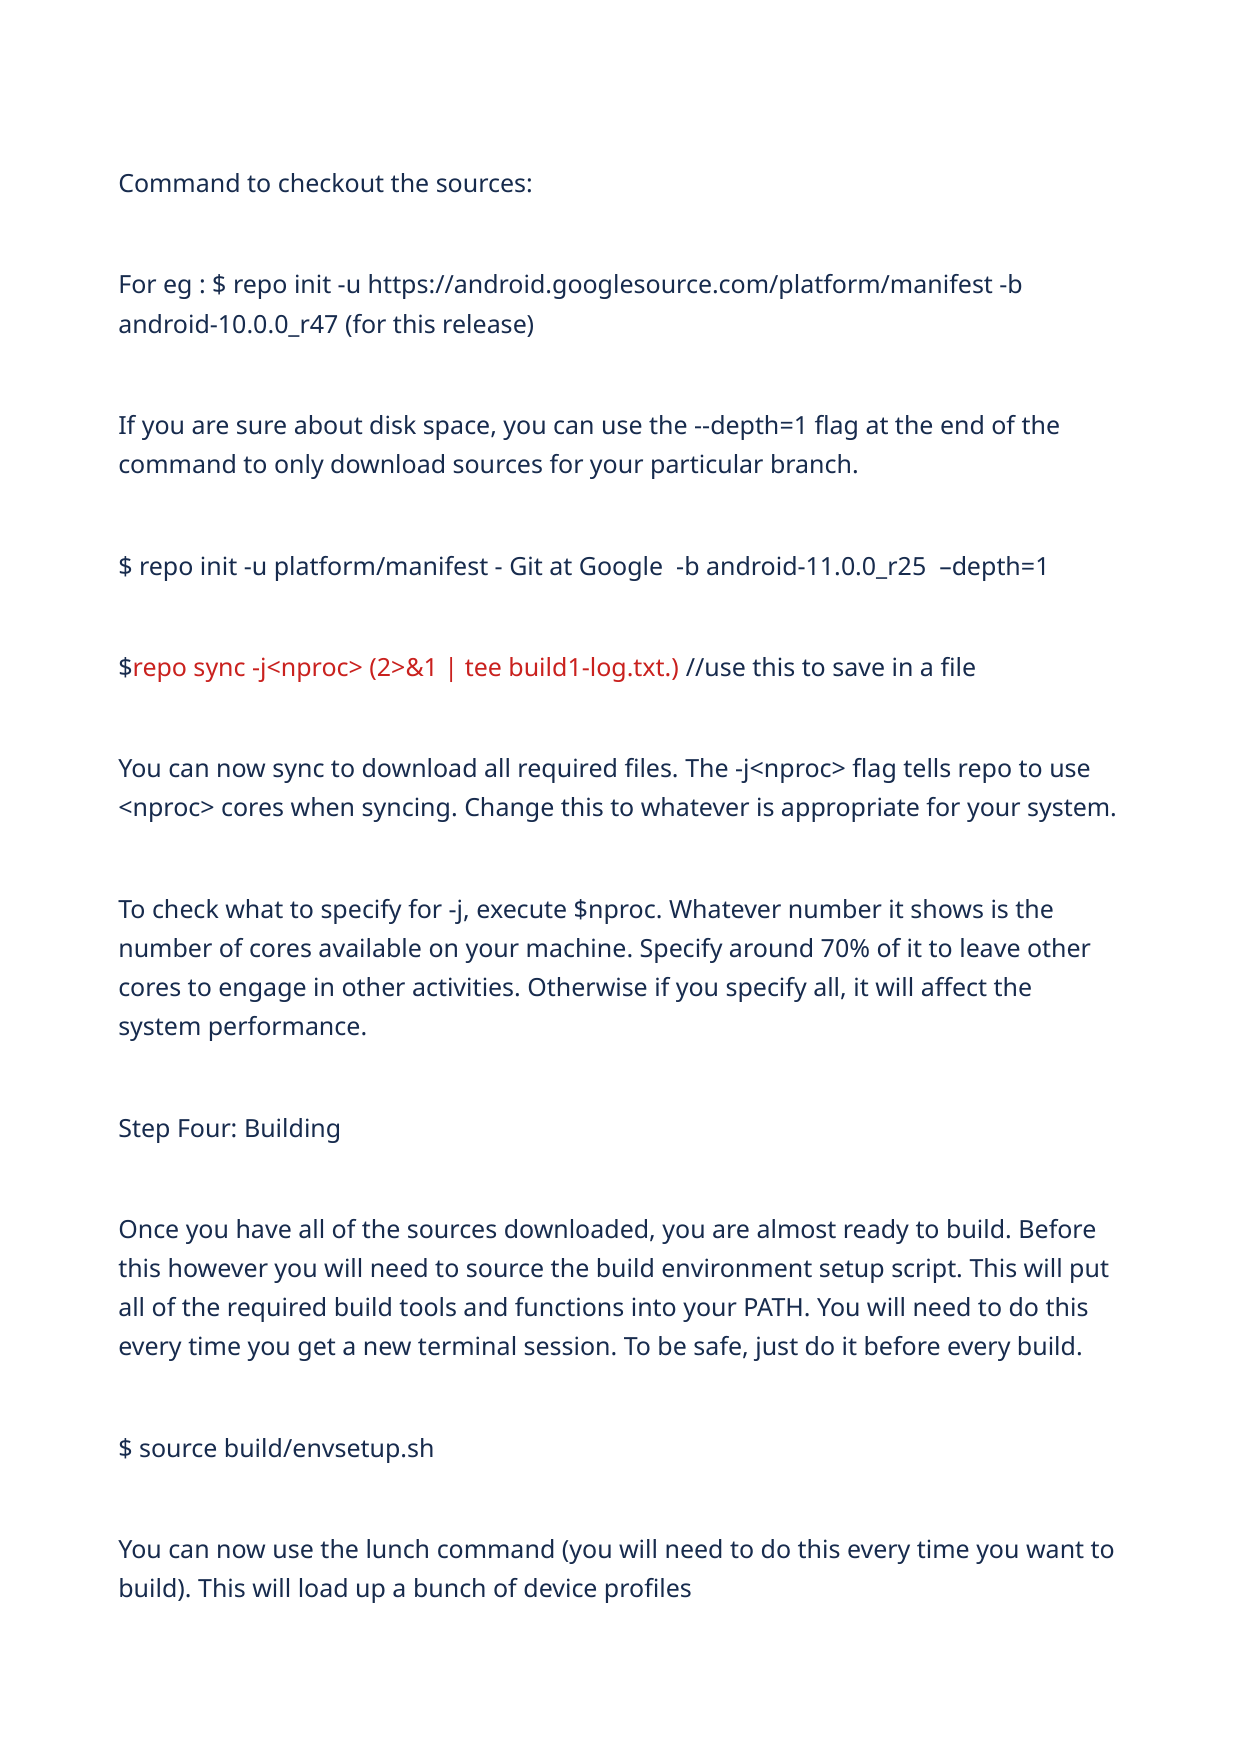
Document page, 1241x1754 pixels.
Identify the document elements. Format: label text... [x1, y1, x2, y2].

text $ source build/envsetup.sh [118, 1430, 1122, 1464]
text You can now use the lunch command (you will need to do this every time you want to build). This will load up a bunch of device profiles [118, 1532, 1122, 1605]
text Once you have all of the sources downloaded, you are almost ready to build. Before this however you will need to source the build environment setup script. This will put all of the required build tools and functions into your PATH. You will need to do this every time you get a new terminal session. To be safe, just do it before every build. [118, 1212, 1122, 1363]
text You can now sync to download all required files. The -j<nproc> flag tells repo to use <nproc> cores when syncing. Change this to whatever is appropriate for your system. [118, 751, 1122, 824]
text Command to checkout the sources: [118, 166, 1122, 200]
text To check what to specify for -j, execute $nproc. Whatever number it shows is the number of cores available on your machine. Specify around 70% of it to leave other cores to engage in other activities. Otherwise if you specify all, it will affect the system performance. [118, 891, 1122, 1043]
text $repo sync -j<nproc> (2>&1 | tee build1-log.txt.) //use this to save in a file [118, 649, 1122, 683]
text Step Four: Building [118, 1110, 1122, 1144]
text $ repo init -u platform/manifest - Git at Google -b android-11.0.0_r25 –depth=1 [118, 548, 1122, 582]
text For eg : $ repo init -u https://android.googlesource.com/platform/manifest -b android-10.0.0_r47 (for this release) [118, 267, 1122, 340]
text If you are sure about disk space, you can use the --depth=1 flag at the end of the command to only download sources for your particular branch. [118, 408, 1122, 481]
